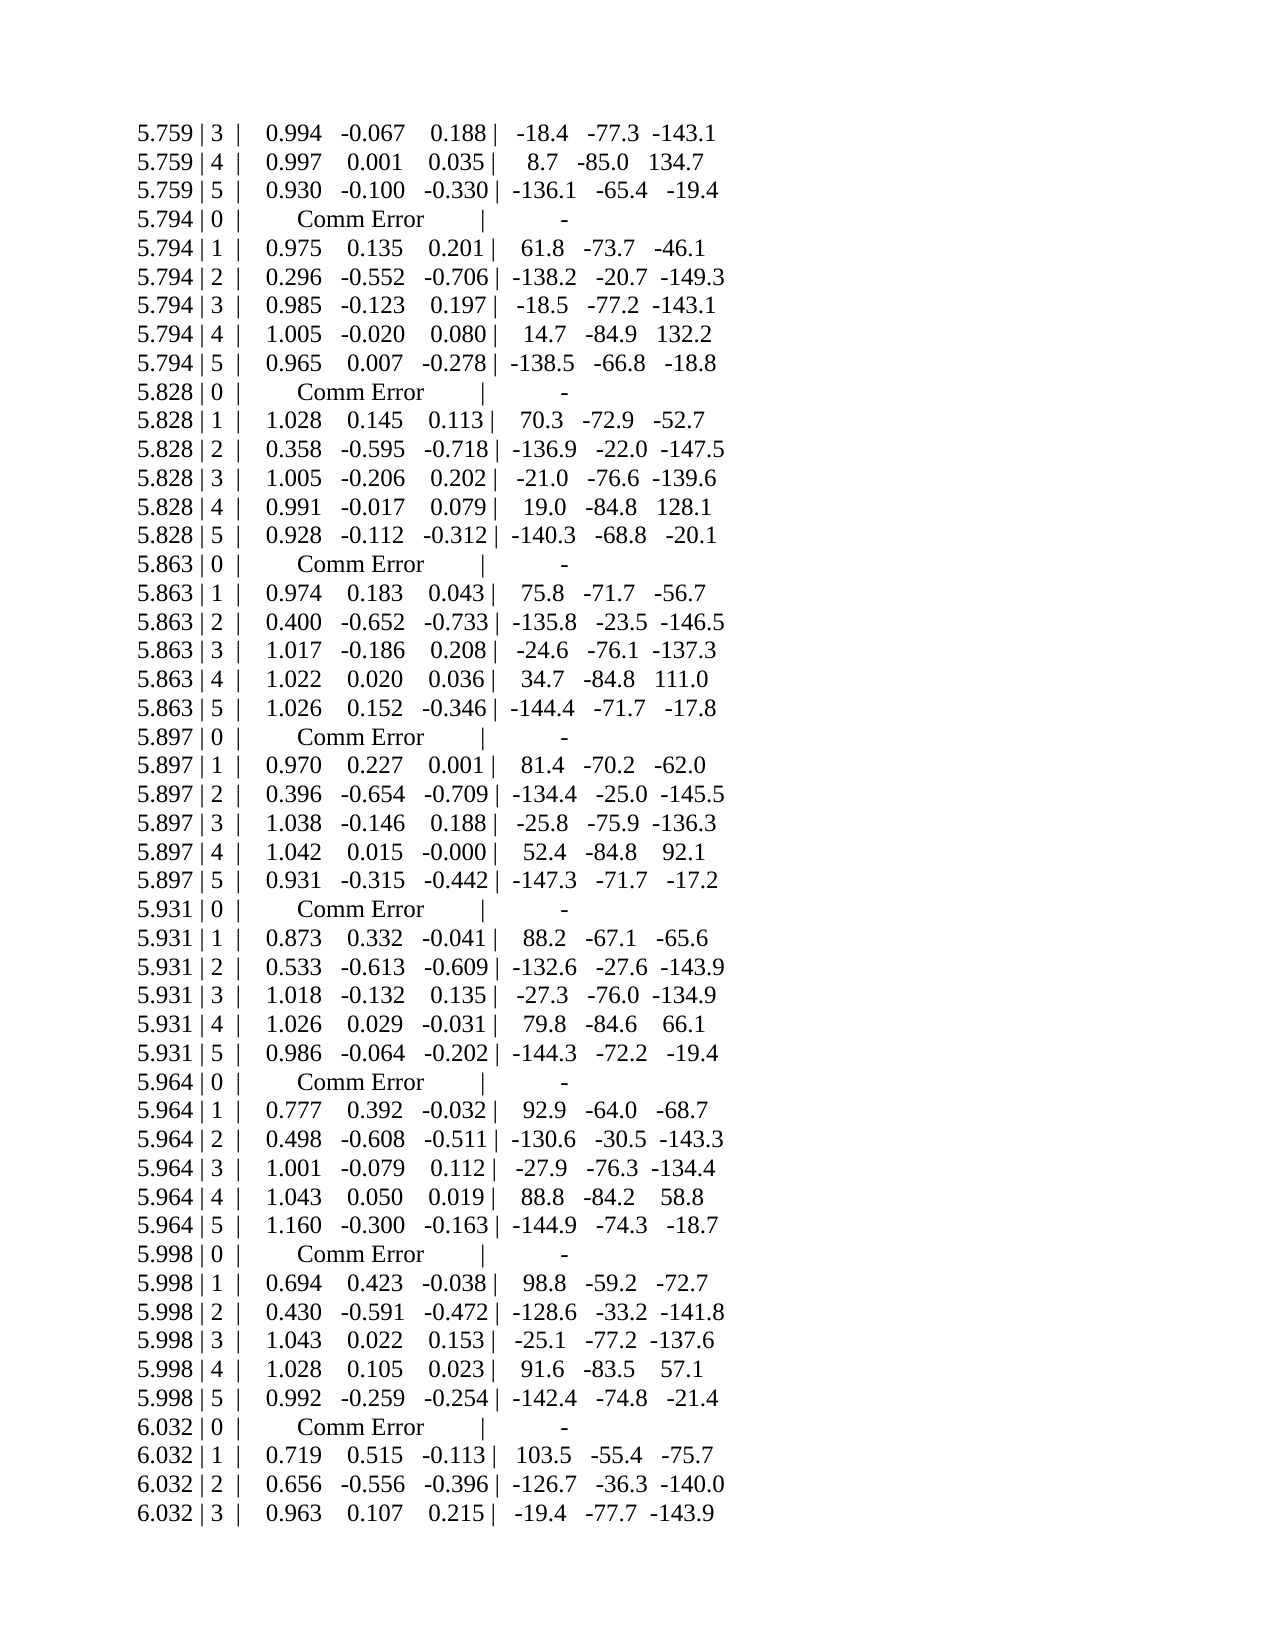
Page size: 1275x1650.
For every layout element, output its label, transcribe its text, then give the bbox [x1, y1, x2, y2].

text 5.794 | 0 | Comm Error | - [118, 204, 1157, 233]
text 6.032 | 3 | 0.963 0.107 0.215 | -19.4 -77.7 -143.9 [118, 1498, 1157, 1527]
text 5.931 | 3 | 1.018 -0.132 0.135 | -27.3 -76.0 -134.9 [118, 981, 1157, 1009]
text 5.759 | 5 | 0.930 -0.100 -0.330 | -136.1 -65.4 -19.4 [118, 176, 1157, 204]
text 5.931 | 4 | 1.026 0.029 -0.031 | 79.8 -84.6 66.1 [118, 1009, 1157, 1038]
text 5.828 | 1 | 1.028 0.145 0.113 | 70.3 -72.9 -52.7 [118, 406, 1157, 434]
text 5.863 | 3 | 1.017 -0.186 0.208 | -24.6 -76.1 -137.3 [118, 636, 1157, 664]
text 5.964 | 0 | Comm Error | - [118, 1067, 1157, 1096]
text 5.897 | 2 | 0.396 -0.654 -0.709 | -134.4 -25.0 -145.5 [118, 779, 1157, 808]
text 5.794 | 5 | 0.965 0.007 -0.278 | -138.5 -66.8 -18.8 [118, 348, 1157, 377]
text 5.759 | 3 | 0.994 -0.067 0.188 | -18.4 -77.3 -143.1 [118, 118, 1157, 147]
text 5.794 | 1 | 0.975 0.135 0.201 | 61.8 -73.7 -46.1 [118, 233, 1157, 262]
text 5.863 | 2 | 0.400 -0.652 -0.733 | -135.8 -23.5 -146.5 [118, 607, 1157, 636]
text 5.897 | 5 | 0.931 -0.315 -0.442 | -147.3 -71.7 -17.2 [118, 866, 1157, 894]
text 5.931 | 0 | Comm Error | - [118, 894, 1157, 923]
text 5.759 | 4 | 0.997 0.001 0.035 | 8.7 -85.0 134.7 [118, 147, 1157, 176]
text 6.032 | 1 | 0.719 0.515 -0.113 | 103.5 -55.4 -75.7 [118, 1441, 1157, 1469]
text 5.998 | 3 | 1.043 0.022 0.153 | -25.1 -77.2 -137.6 [118, 1326, 1157, 1354]
text 5.998 | 1 | 0.694 0.423 -0.038 | 98.8 -59.2 -72.7 [118, 1268, 1157, 1297]
text 5.897 | 4 | 1.042 0.015 -0.000 | 52.4 -84.8 92.1 [118, 837, 1157, 866]
text 5.863 | 5 | 1.026 0.152 -0.346 | -144.4 -71.7 -17.8 [118, 693, 1157, 722]
text 5.828 | 2 | 0.358 -0.595 -0.718 | -136.9 -22.0 -147.5 [118, 434, 1157, 463]
text 5.828 | 3 | 1.005 -0.206 0.202 | -21.0 -76.6 -139.6 [118, 463, 1157, 492]
text 6.032 | 0 | Comm Error | - [118, 1412, 1157, 1441]
text 5.794 | 3 | 0.985 -0.123 0.197 | -18.5 -77.2 -143.1 [118, 291, 1157, 319]
text 5.964 | 5 | 1.160 -0.300 -0.163 | -144.9 -74.3 -18.7 [118, 1211, 1157, 1239]
text 5.897 | 3 | 1.038 -0.146 0.188 | -25.8 -75.9 -136.3 [118, 808, 1157, 837]
text 5.931 | 2 | 0.533 -0.613 -0.609 | -132.6 -27.6 -143.9 [118, 952, 1157, 981]
text 5.863 | 0 | Comm Error | - [118, 549, 1157, 578]
text 5.897 | 1 | 0.970 0.227 0.001 | 81.4 -70.2 -62.0 [118, 751, 1157, 779]
text 5.897 | 0 | Comm Error | - [118, 722, 1157, 751]
text 5.964 | 4 | 1.043 0.050 0.019 | 88.8 -84.2 58.8 [118, 1182, 1157, 1211]
text 5.998 | 2 | 0.430 -0.591 -0.472 | -128.6 -33.2 -141.8 [118, 1297, 1157, 1326]
text 5.931 | 1 | 0.873 0.332 -0.041 | 88.2 -67.1 -65.6 [118, 923, 1157, 952]
text 5.794 | 4 | 1.005 -0.020 0.080 | 14.7 -84.9 132.2 [118, 319, 1157, 348]
text 5.794 | 2 | 0.296 -0.552 -0.706 | -138.2 -20.7 -149.3 [118, 262, 1157, 291]
text 5.828 | 5 | 0.928 -0.112 -0.312 | -140.3 -68.8 -20.1 [118, 521, 1157, 549]
text 6.032 | 2 | 0.656 -0.556 -0.396 | -126.7 -36.3 -140.0 [118, 1469, 1157, 1498]
text 5.998 | 4 | 1.028 0.105 0.023 | 91.6 -83.5 57.1 [118, 1354, 1157, 1383]
text 5.998 | 0 | Comm Error | - [118, 1239, 1157, 1268]
text 5.998 | 5 | 0.992 -0.259 -0.254 | -142.4 -74.8 -21.4 [118, 1383, 1157, 1412]
text 5.964 | 3 | 1.001 -0.079 0.112 | -27.9 -76.3 -134.4 [118, 1153, 1157, 1182]
text 5.863 | 4 | 1.022 0.020 0.036 | 34.7 -84.8 111.0 [118, 664, 1157, 693]
text 5.931 | 5 | 0.986 -0.064 -0.202 | -144.3 -72.2 -19.4 [118, 1038, 1157, 1067]
text 5.964 | 1 | 0.777 0.392 -0.032 | 92.9 -64.0 -68.7 [118, 1096, 1157, 1124]
text 5.828 | 0 | Comm Error | - [118, 377, 1157, 406]
text 5.964 | 2 | 0.498 -0.608 -0.511 | -130.6 -30.5 -143.3 [118, 1124, 1157, 1153]
text 5.863 | 1 | 0.974 0.183 0.043 | 75.8 -71.7 -56.7 [118, 578, 1157, 607]
text 5.828 | 4 | 0.991 -0.017 0.079 | 19.0 -84.8 128.1 [118, 492, 1157, 521]
